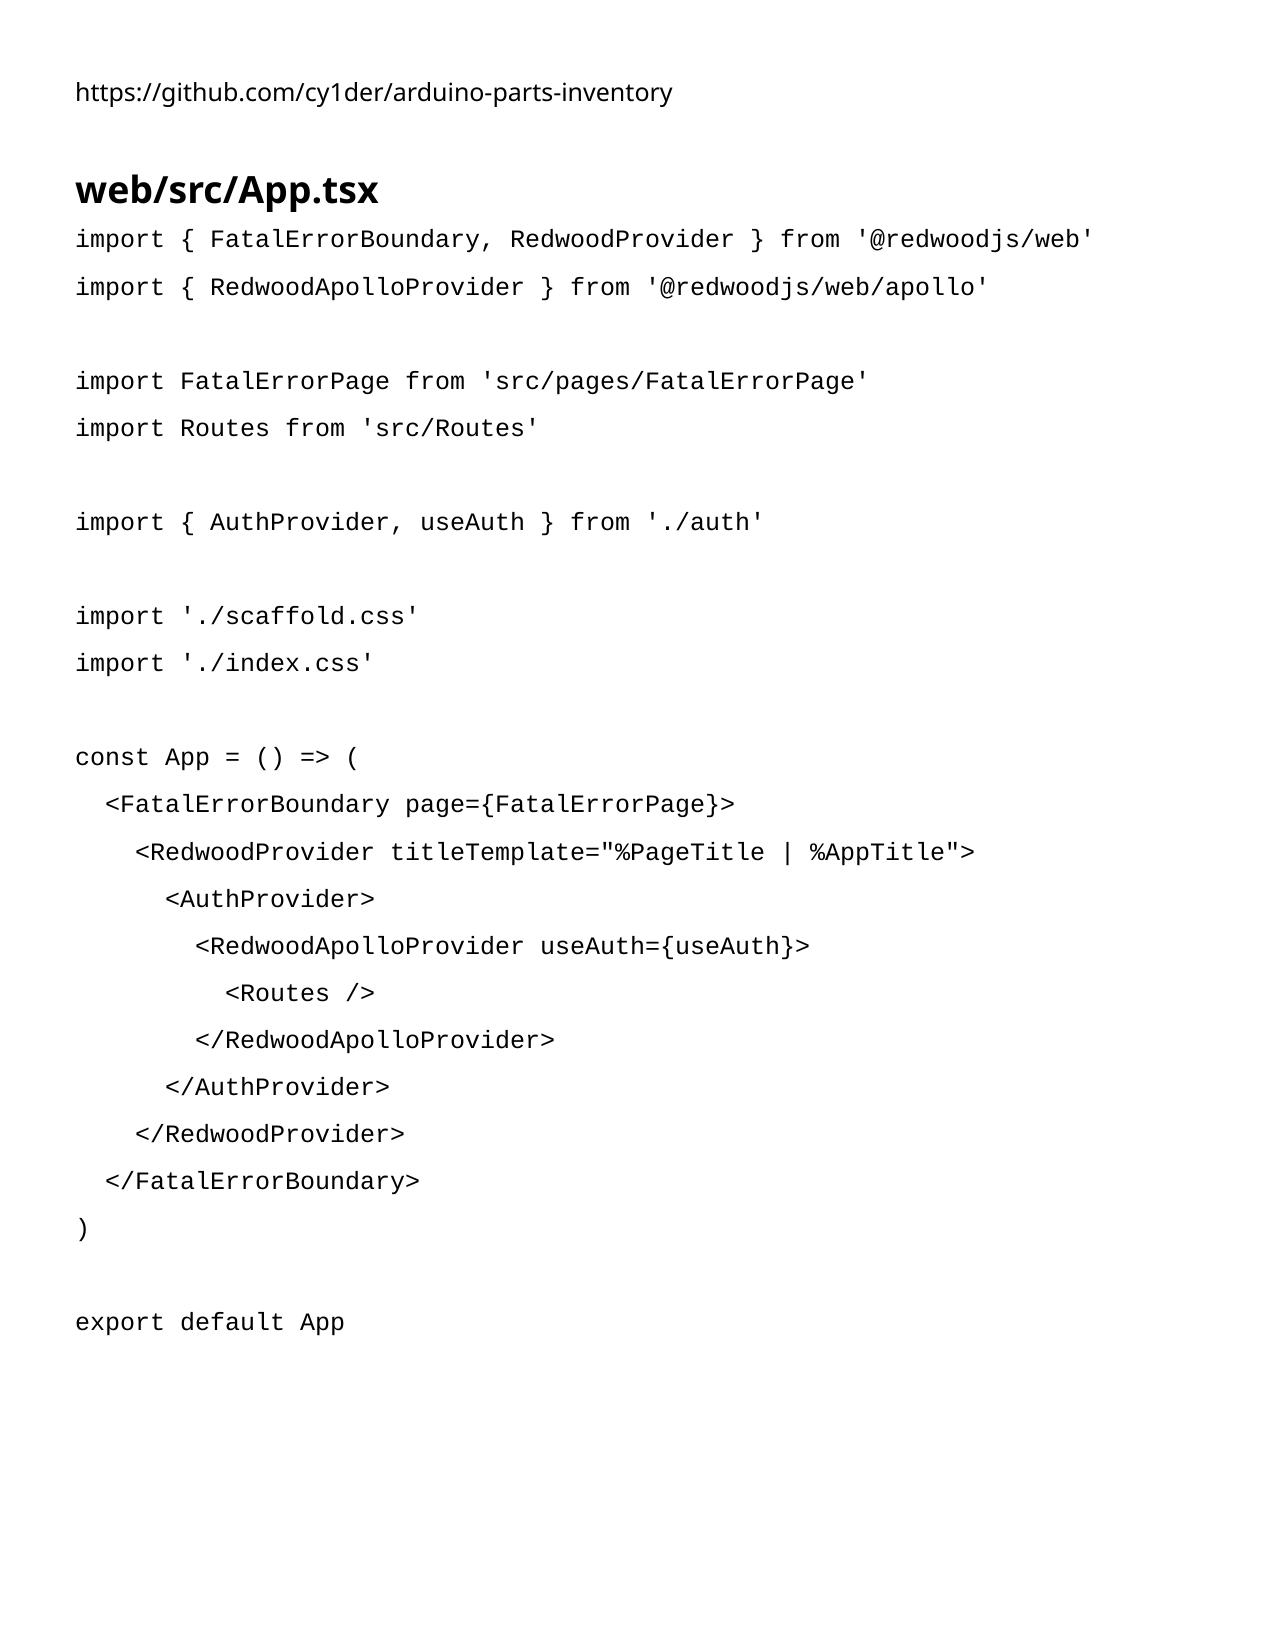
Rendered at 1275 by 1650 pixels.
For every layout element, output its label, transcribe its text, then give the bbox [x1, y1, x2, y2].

text <Routes /> [75, 980, 1200, 1009]
text import { RedwoodApolloProvider } from '@redwoodjs/web/apollo' [75, 274, 1200, 302]
text import Routes from 'src/Routes' [75, 415, 1200, 444]
text <RedwoodApolloProvider useAuth={useAuth}> [75, 933, 1200, 962]
subtitle web/src/App.tsx [75, 163, 1200, 214]
text import './index.css' [75, 651, 1200, 679]
text import { AuthProvider, useAuth } from './auth' [75, 509, 1200, 538]
text </FatalErrorBoundary> [75, 1169, 1200, 1197]
text const App = () => ( [75, 745, 1200, 773]
text ) [75, 1216, 1200, 1244]
text export default App [75, 1310, 1200, 1338]
text <AuthProvider> [75, 886, 1200, 914]
text </RedwoodProvider> [75, 1122, 1200, 1150]
text <FatalErrorBoundary page={FatalErrorPage}> [75, 792, 1200, 820]
text </AuthProvider> [75, 1074, 1200, 1103]
text import FatalErrorPage from 'src/pages/FatalErrorPage' [75, 368, 1200, 397]
text </RedwoodApolloProvider> [75, 1027, 1200, 1056]
text import { FatalErrorBoundary, RedwoodProvider } from '@redwoodjs/web' [75, 227, 1200, 255]
text import './scaffold.css' [75, 604, 1200, 632]
text <RedwoodProvider titleTemplate="%PageTitle | %AppTitle"> [75, 839, 1200, 867]
